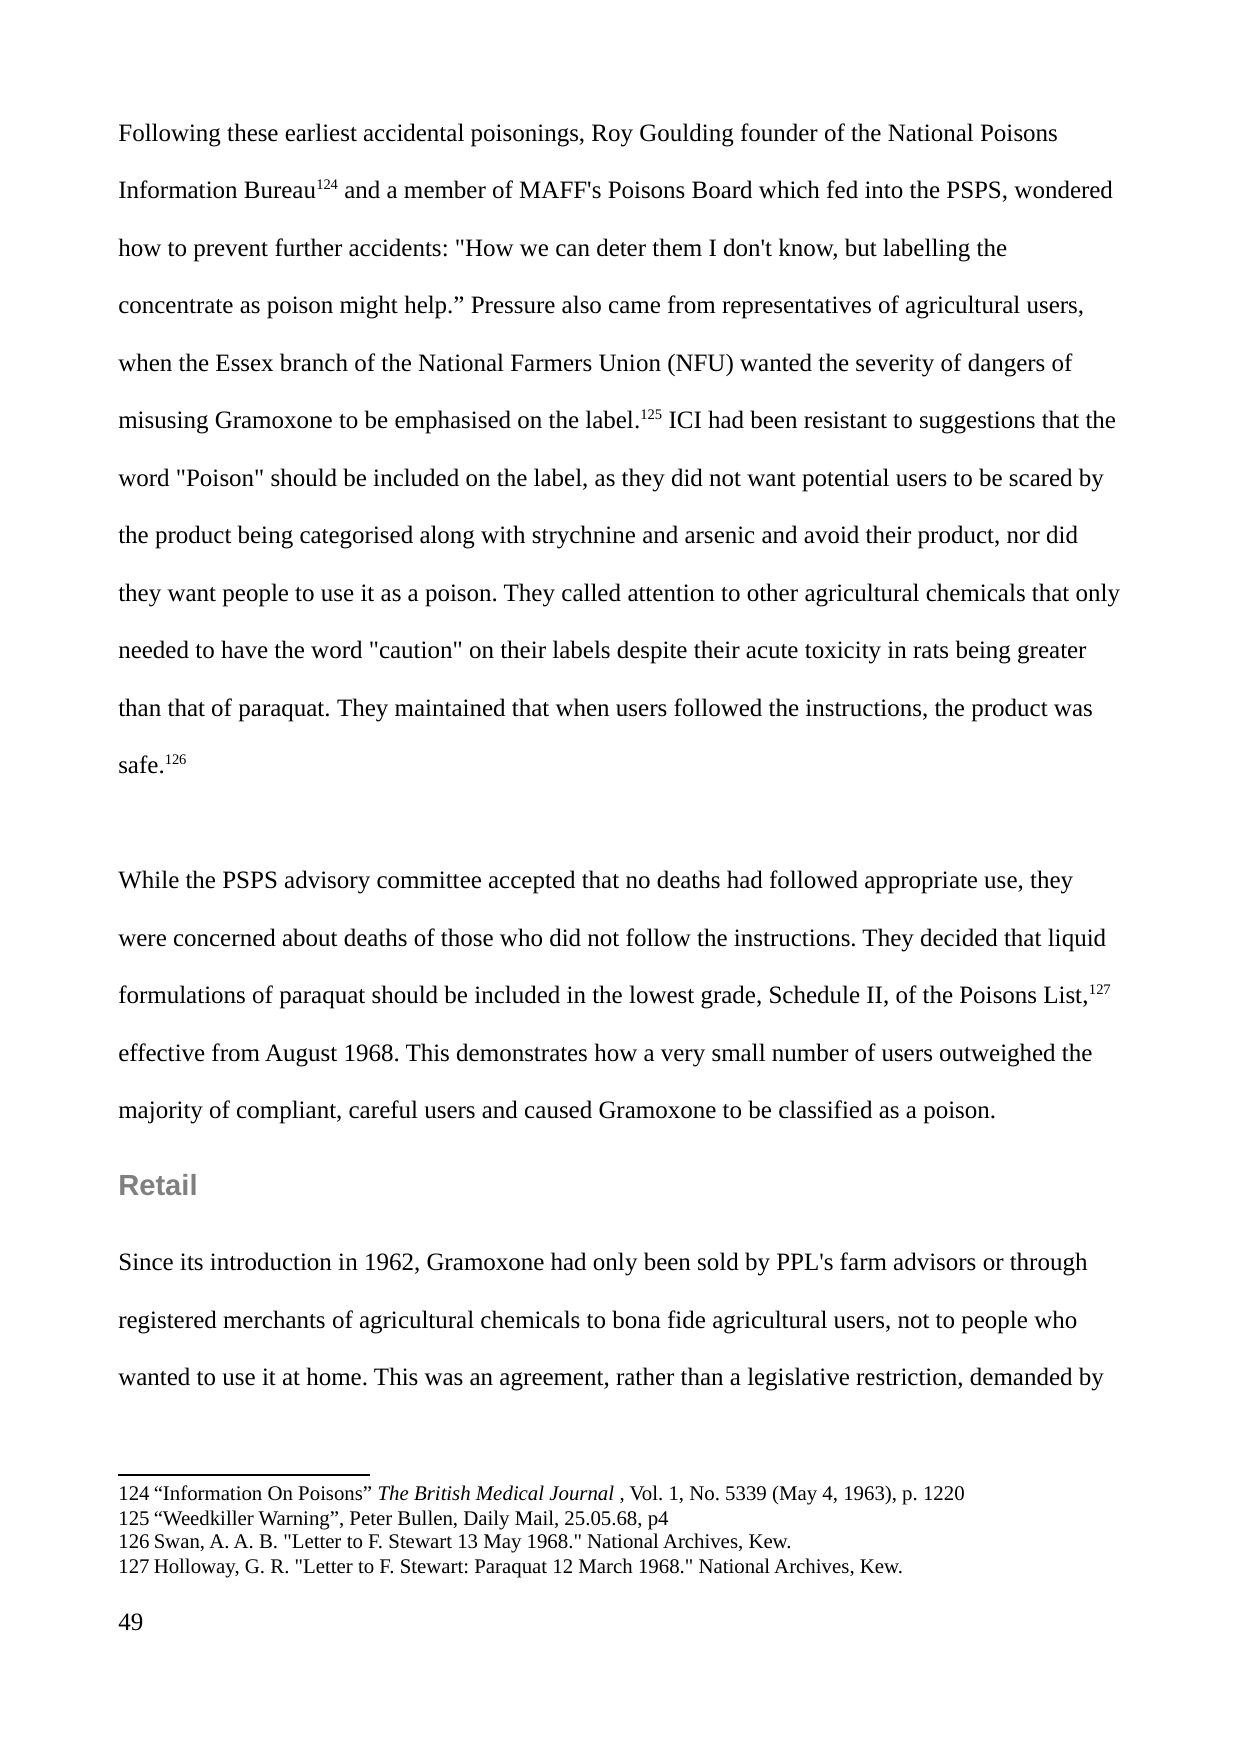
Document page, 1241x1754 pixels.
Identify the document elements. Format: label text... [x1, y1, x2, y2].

text “Information On Poisons” The British Medical Journal , Vol. 1, No. 5339 (May 4, 1963), p. 1220 [118, 1481, 1122, 1505]
text Holloway, G. R. "Letter to F. Stewart: Paraquat 12 March 1968." National Archives, Kew. [118, 1553, 1122, 1578]
text Swan, A. A. B. "Letter to F. Stewart 13 May 1968." National Archives, Kew. [118, 1529, 1122, 1553]
text While the PSPS advisory committee accepted that no deaths had followed appropriate use, they were concerned about deaths of those who did not follow the instructions. They decided that liquid formulations of paraquat should be included in the lowest grade, Schedule II, of the Poisons List, effective from August 1968. This demonstrates how a very small number of users outweighed the majority of compliant, careful users and caused Gramoxone to be classified as a poison. [118, 866, 1122, 1124]
text “Weedkiller Warning”, Peter Bullen, Daily Mail, 25.05.68, p4 [118, 1505, 1122, 1529]
text Following these earliest accidental poisonings, Roy Goulding founder of the National Poisons Information Bureau and a member of MAFF's Poisons Board which fed into the PSPS, wondered how to prevent further accidents: "How we can deter them I don't know, but labelling the concentrate as poison might help.” Pressure also came from representatives of agricultural users, when the Essex branch of the National Farmers Union (NFU) wanted the severity of dangers of misusing Gramoxone to be emphasised on the label. ICI had been resistant to suggestions that the word "Poison" should be included on the label, as they did not want potential users to be scared by the product being categorised along with strychnine and arsenic and avoid their product, nor did they want people to use it as a poison. They called attention to other agricultural chemicals that only needed to have the word "caution" on their labels despite their acute toxicity in rats being greater than that of paraquat. They maintained that when users followed the instructions, the product was safe. [118, 118, 1122, 779]
text Since its introduction in 1962, Gramoxone had only been sold by PPL's farm advisors or through registered merchants of agricultural chemicals to bona fide agricultural users, not to people who wanted to use it at home. This was an agreement, rather than a legislative restriction, demanded by [118, 1247, 1122, 1391]
subtitle Retail [118, 1168, 1122, 1201]
